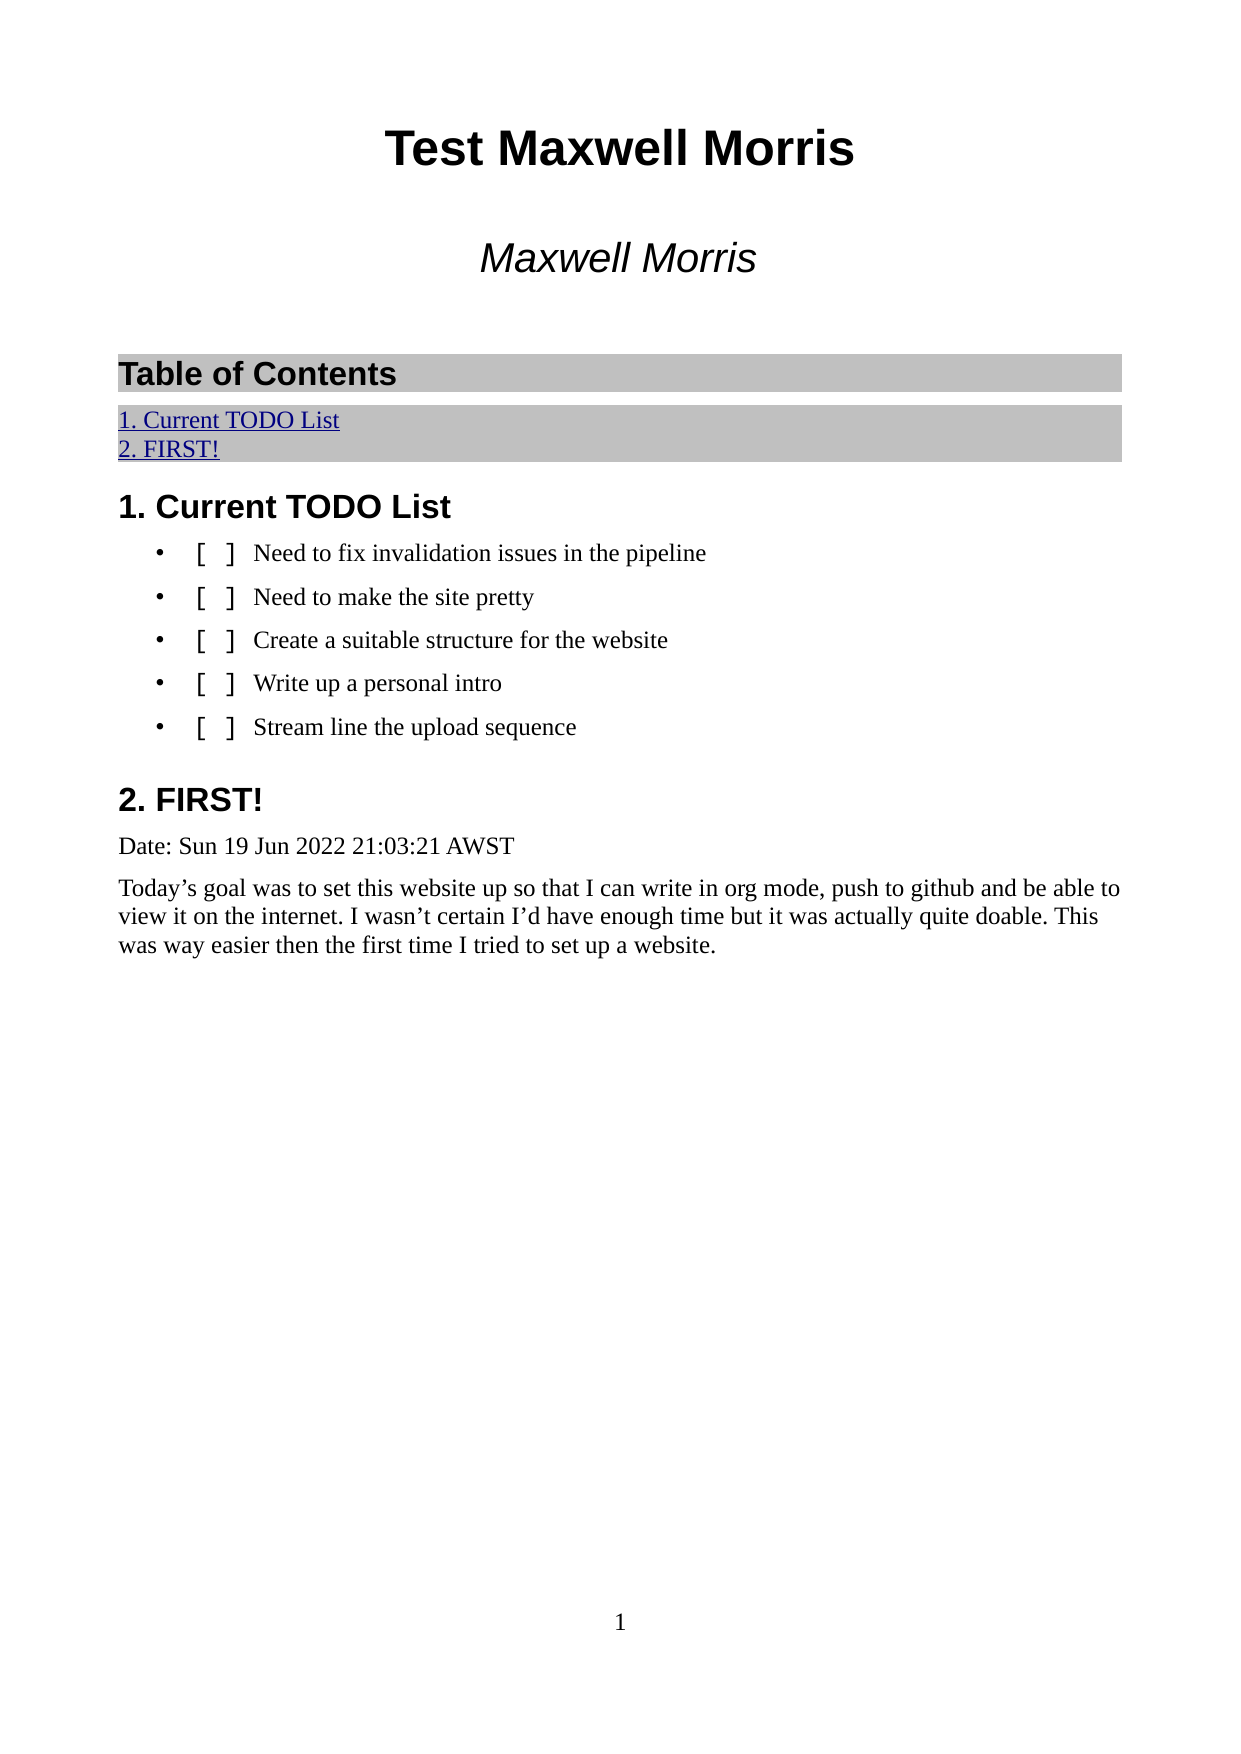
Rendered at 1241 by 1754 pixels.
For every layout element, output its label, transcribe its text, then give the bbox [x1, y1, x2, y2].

text 1. Current TODO List [118, 405, 1122, 434]
list [ ] Need to make the site pretty [156, 582, 1122, 613]
list [ ] Write up a personal intro [156, 668, 1122, 699]
subtitle FIRST! [118, 780, 1122, 819]
text Date: Sun 19 Jun 2022 21:03:21 AWST [118, 831, 1122, 860]
list [ ] Stream line the upload sequence [156, 712, 1122, 743]
text 2. FIRST! [118, 434, 1122, 462]
subtitle Table of Contents [118, 354, 1122, 392]
subtitle Maxwell Morris [118, 233, 1122, 281]
subtitle Current TODO List [118, 487, 1122, 526]
title Test Maxwell Morris [118, 118, 1122, 176]
list [ ] Need to fix invalidation issues in the pipeline [156, 538, 1122, 569]
text Today’s goal was to set this website up so that I can write in org mode, push to github and be able to view it on the internet. I wasn’t certain I’d have enough time but it was actually quite doable. This was way easier then the first time I tried to set up a website. [118, 873, 1122, 959]
list [ ] Create a suitable structure for the website [156, 625, 1122, 656]
